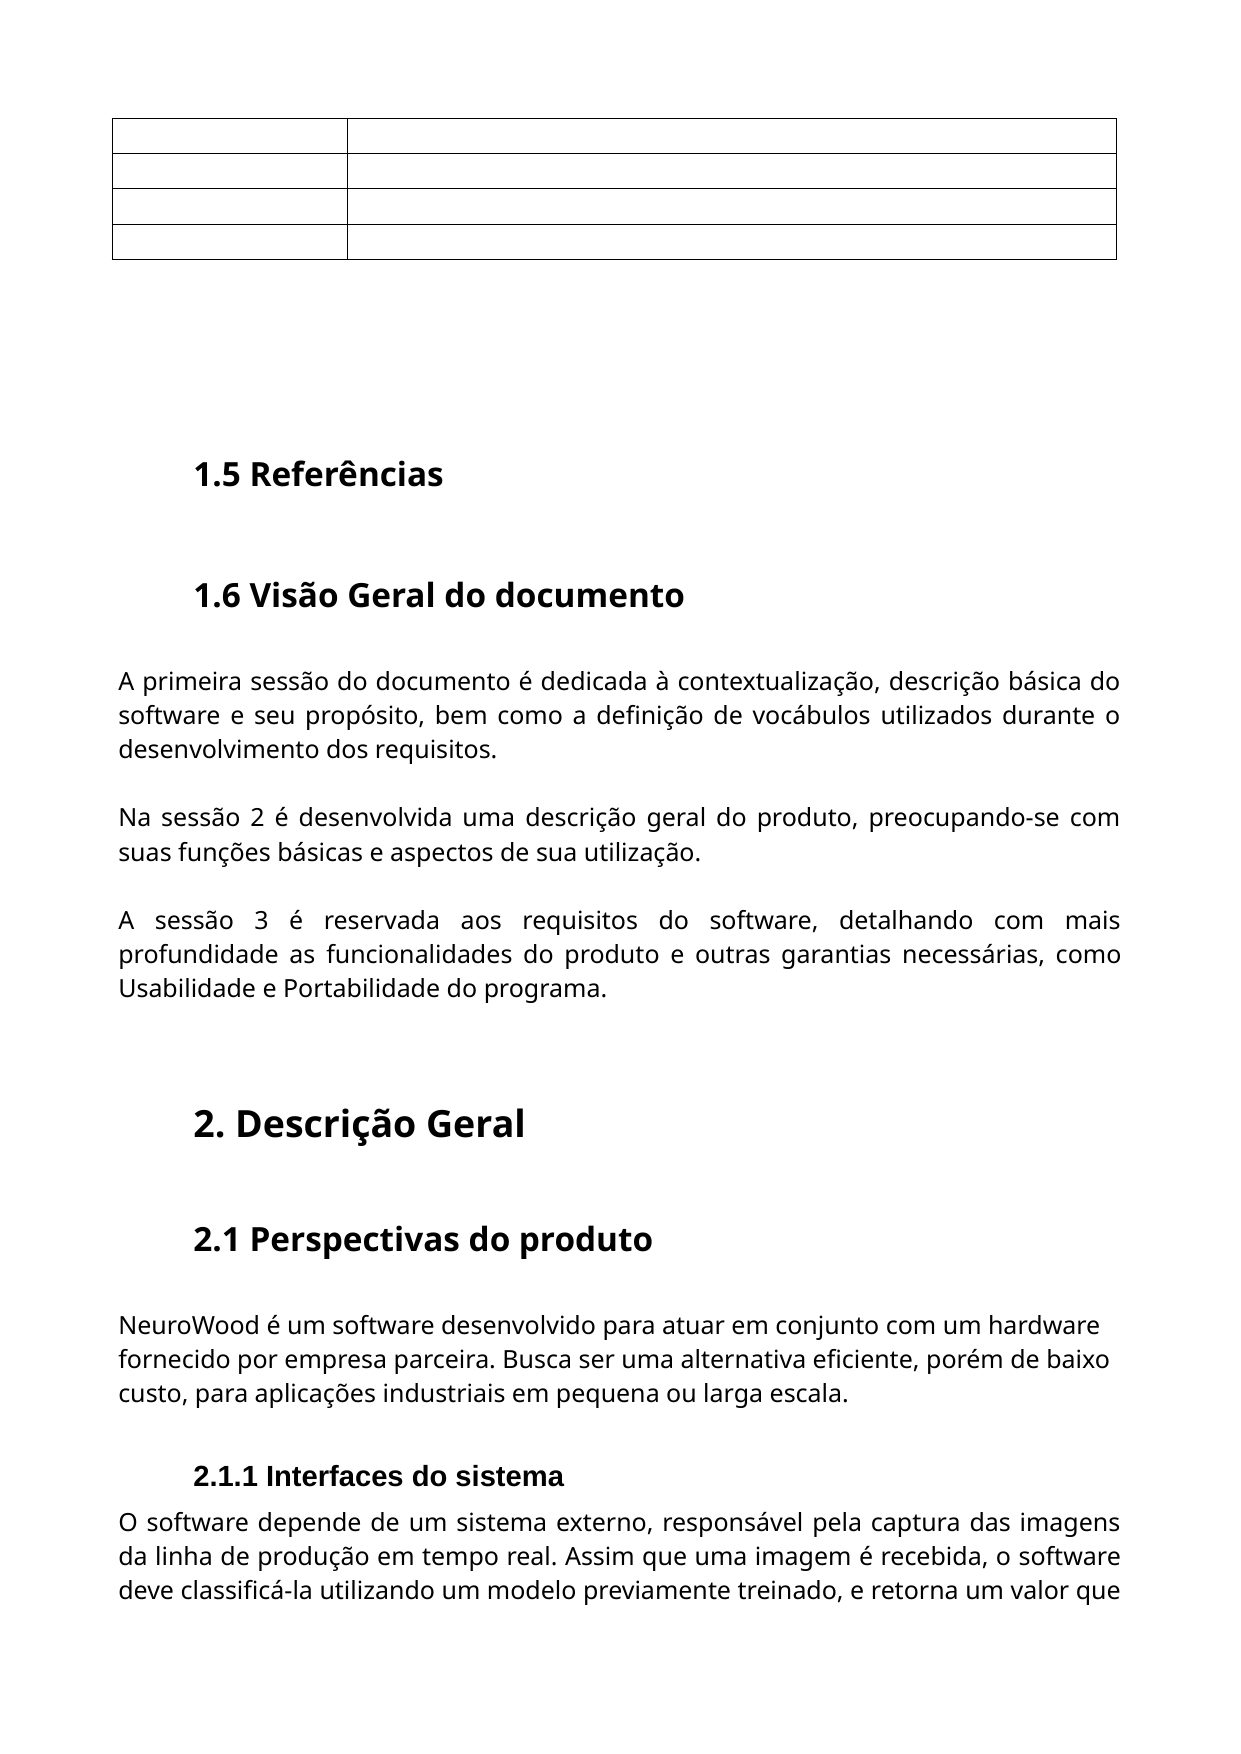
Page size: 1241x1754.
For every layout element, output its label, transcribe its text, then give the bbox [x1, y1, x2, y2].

table_cell [113, 154, 347, 188]
table_cell [113, 189, 347, 223]
table_cell [348, 154, 1116, 188]
subtitle 2. Descrição Geral [118, 1098, 1122, 1149]
table_cell [113, 225, 347, 258]
table_cell [348, 189, 1116, 223]
text A sessão 3 é reservada aos requisitos do software, detalhando com mais profundidade as funcionalidades do produto e outras garantias necessárias, como Usabilidade e Portabilidade do programa. [118, 902, 1122, 1004]
table_cell [113, 119, 347, 153]
text O software depende de um sistema externo, responsável pela captura das imagens da linha de produção em tempo real. Assim que uma imagem é recebida, o software deve classificá-la utilizando um modelo previamente treinado, e retorna um valor que [118, 1505, 1122, 1607]
text A primeira sessão do documento é dedicada à contextualização, descrição básica do software e seu propósito, bem como a definição de vocábulos utilizados durante o desenvolvimento dos requisitos. [118, 664, 1122, 766]
subtitle 2.1 Perspectivas do produto [118, 1216, 1122, 1261]
table_cell [348, 225, 1116, 258]
subtitle 1.5 Referências [118, 451, 1122, 496]
table_cell [348, 119, 1116, 153]
text Na sessão 2 é desenvolvida uma descrição geral do produto, preocupando-se com suas funções básicas e aspectos de sua utilização. [118, 800, 1122, 868]
text NeuroWood é um software desenvolvido para atuar em conjunto com um hardware fornecido por empresa parceira. Busca ser uma alternativa eficiente, porém de baixo custo, para aplicações industriais em pequena ou larga escala. [118, 1308, 1122, 1410]
subtitle 2.1.1 Interfaces do sistema [118, 1459, 1122, 1492]
subtitle 1.6 Visão Geral do documento [118, 572, 1122, 617]
